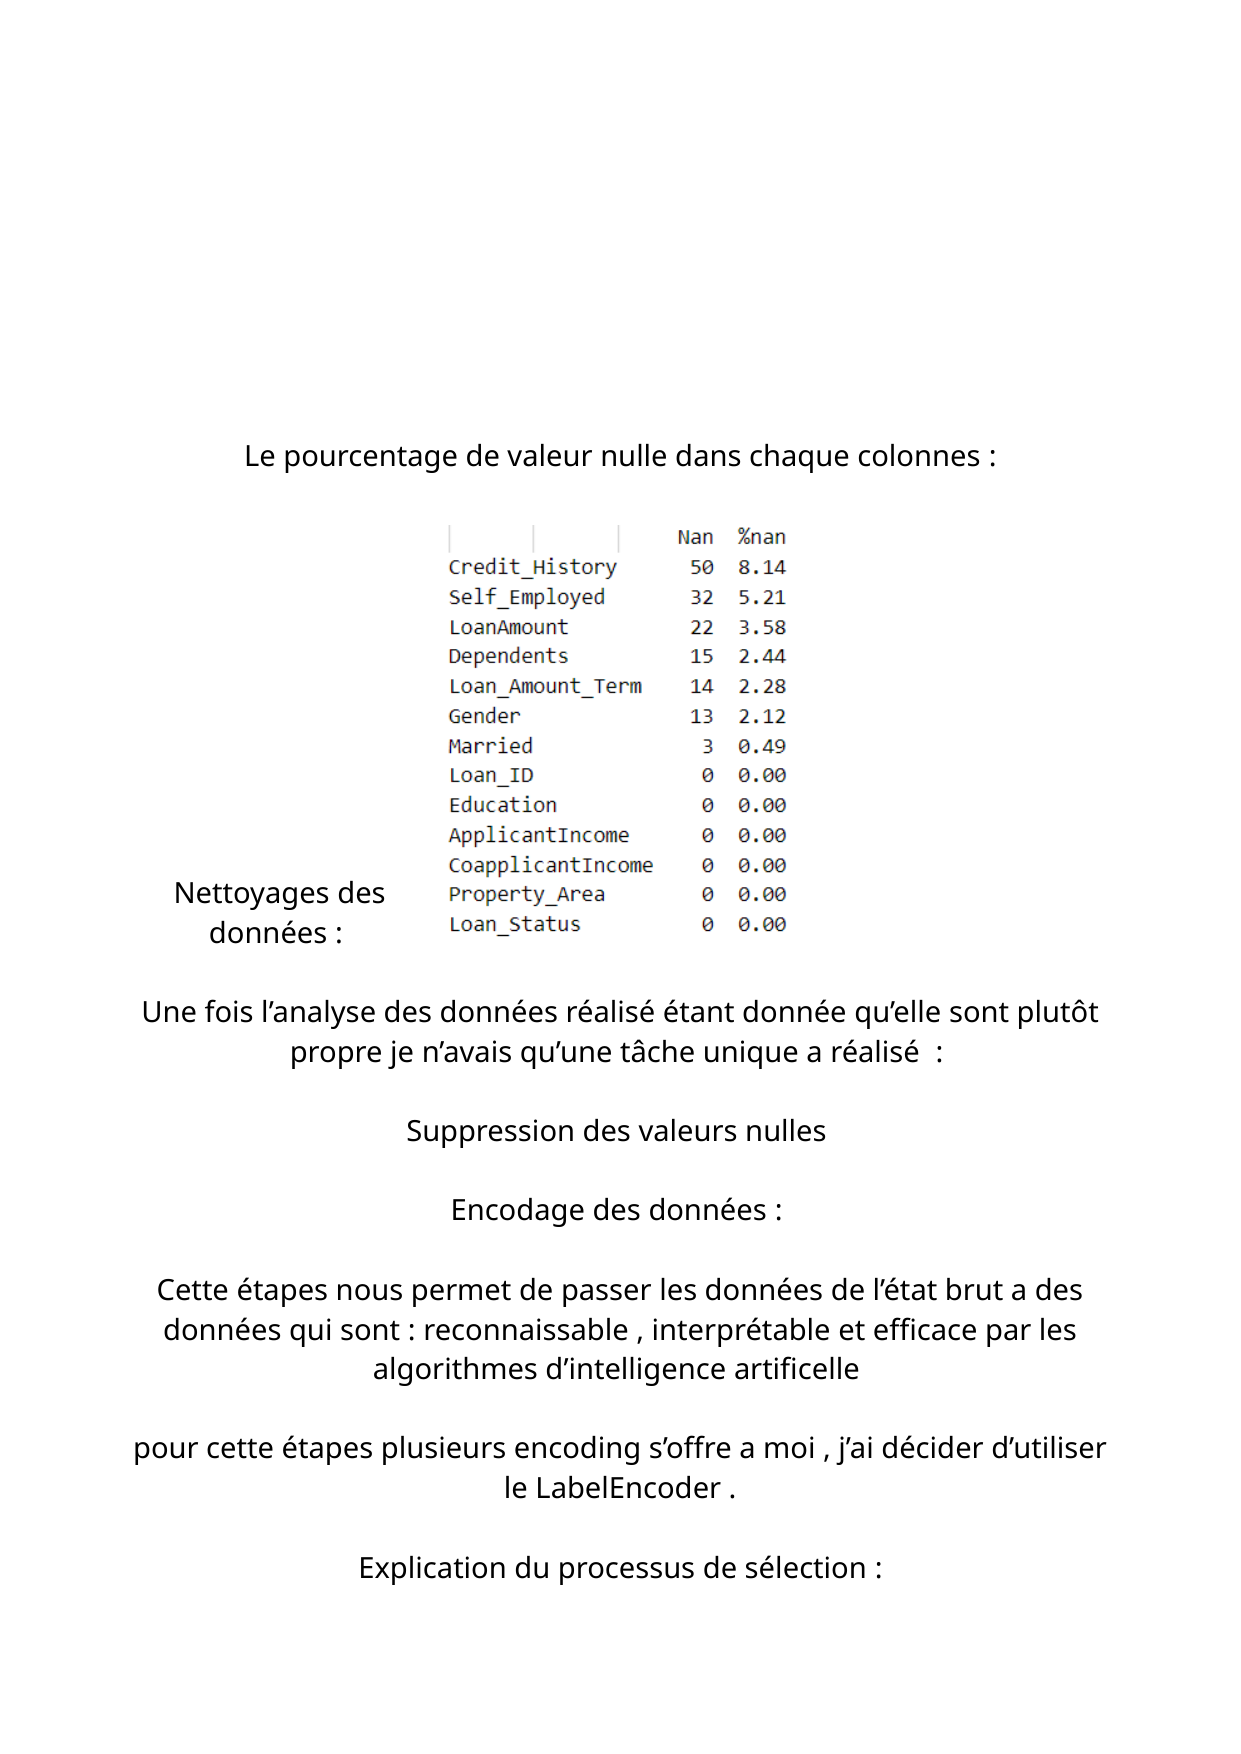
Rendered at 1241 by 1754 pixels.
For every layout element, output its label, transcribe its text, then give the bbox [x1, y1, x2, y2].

text Une fois l’analyse des données réalisé étant donnée qu’elle sont plutôt propre je n’avais qu’une tâche unique a réalisé : [118, 991, 1122, 1071]
text Encodage des données : [118, 1190, 1122, 1229]
text Cette étapes nous permet de passer les données de l’état brut a des données qui sont : reconnaissable , interprétable et efficace par les algorithmes d’intelligence artificelle [118, 1269, 1122, 1388]
text pour cette étapes plusieurs encoding s’offre a moi , j’ai décider d’utiliser le LabelEncoder . [118, 1428, 1122, 1507]
picture [440, 525, 812, 940]
text Nettoyages des données : [118, 872, 1122, 952]
text Le pourcentage de valeur nulle dans chaque colonnes : [118, 436, 1122, 475]
text Explication du processus de sélection : [118, 1547, 1122, 1587]
text Suppression des valeurs nulles [118, 1110, 1122, 1150]
